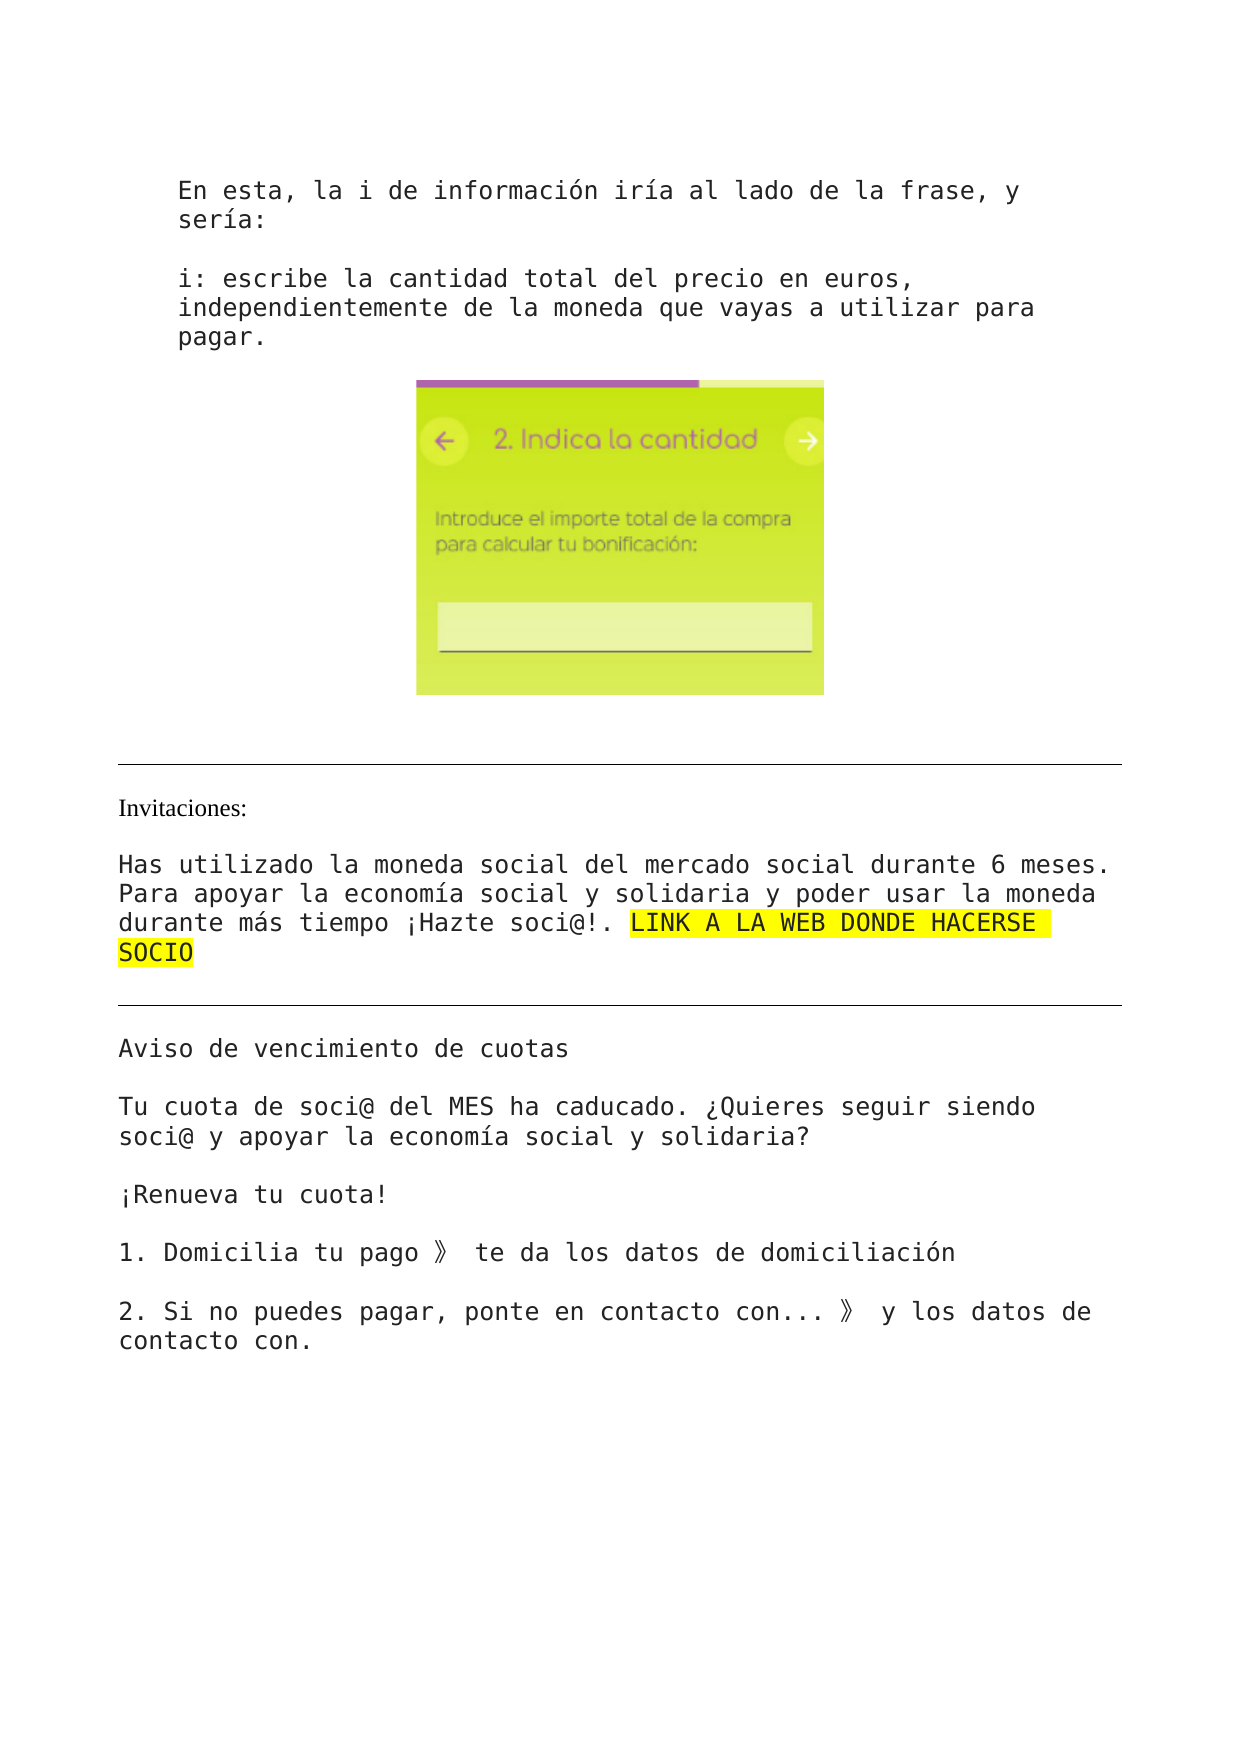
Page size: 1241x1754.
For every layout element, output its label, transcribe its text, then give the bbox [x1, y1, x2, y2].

text En esta, la i de información iría al lado de la frase, y sería: [177, 176, 1063, 234]
text Has utilizado la moneda social del mercado social durante 6 meses. Para apoyar la economía social y solidaria y poder usar la moneda durante más tiempo ¡Hazte soci@!. LINK A LA WEB DONDE HACERSE SOCIO [118, 850, 1122, 967]
text Aviso de vencimiento de cuotas [118, 1034, 1122, 1063]
text 2. Si no puedes pagar, ponte en contacto con... 》 y los datos de contacto con. [118, 1297, 1122, 1355]
text 1. Domicilia tu pago 》 te da los datos de domiciliación [118, 1238, 1122, 1267]
picture [416, 380, 824, 695]
text ¡Renueva tu cuota! [118, 1180, 1122, 1209]
text Invitaciones: [118, 793, 1122, 822]
text i: escribe la cantidad total del precio en euros, independientemente de la moneda que vayas a utilizar para pagar. [177, 264, 1063, 351]
text Tu cuota de soci@ del MES ha caducado. ¿Quieres seguir siendo soci@ y apoyar la economía social y solidaria? [118, 1092, 1122, 1151]
